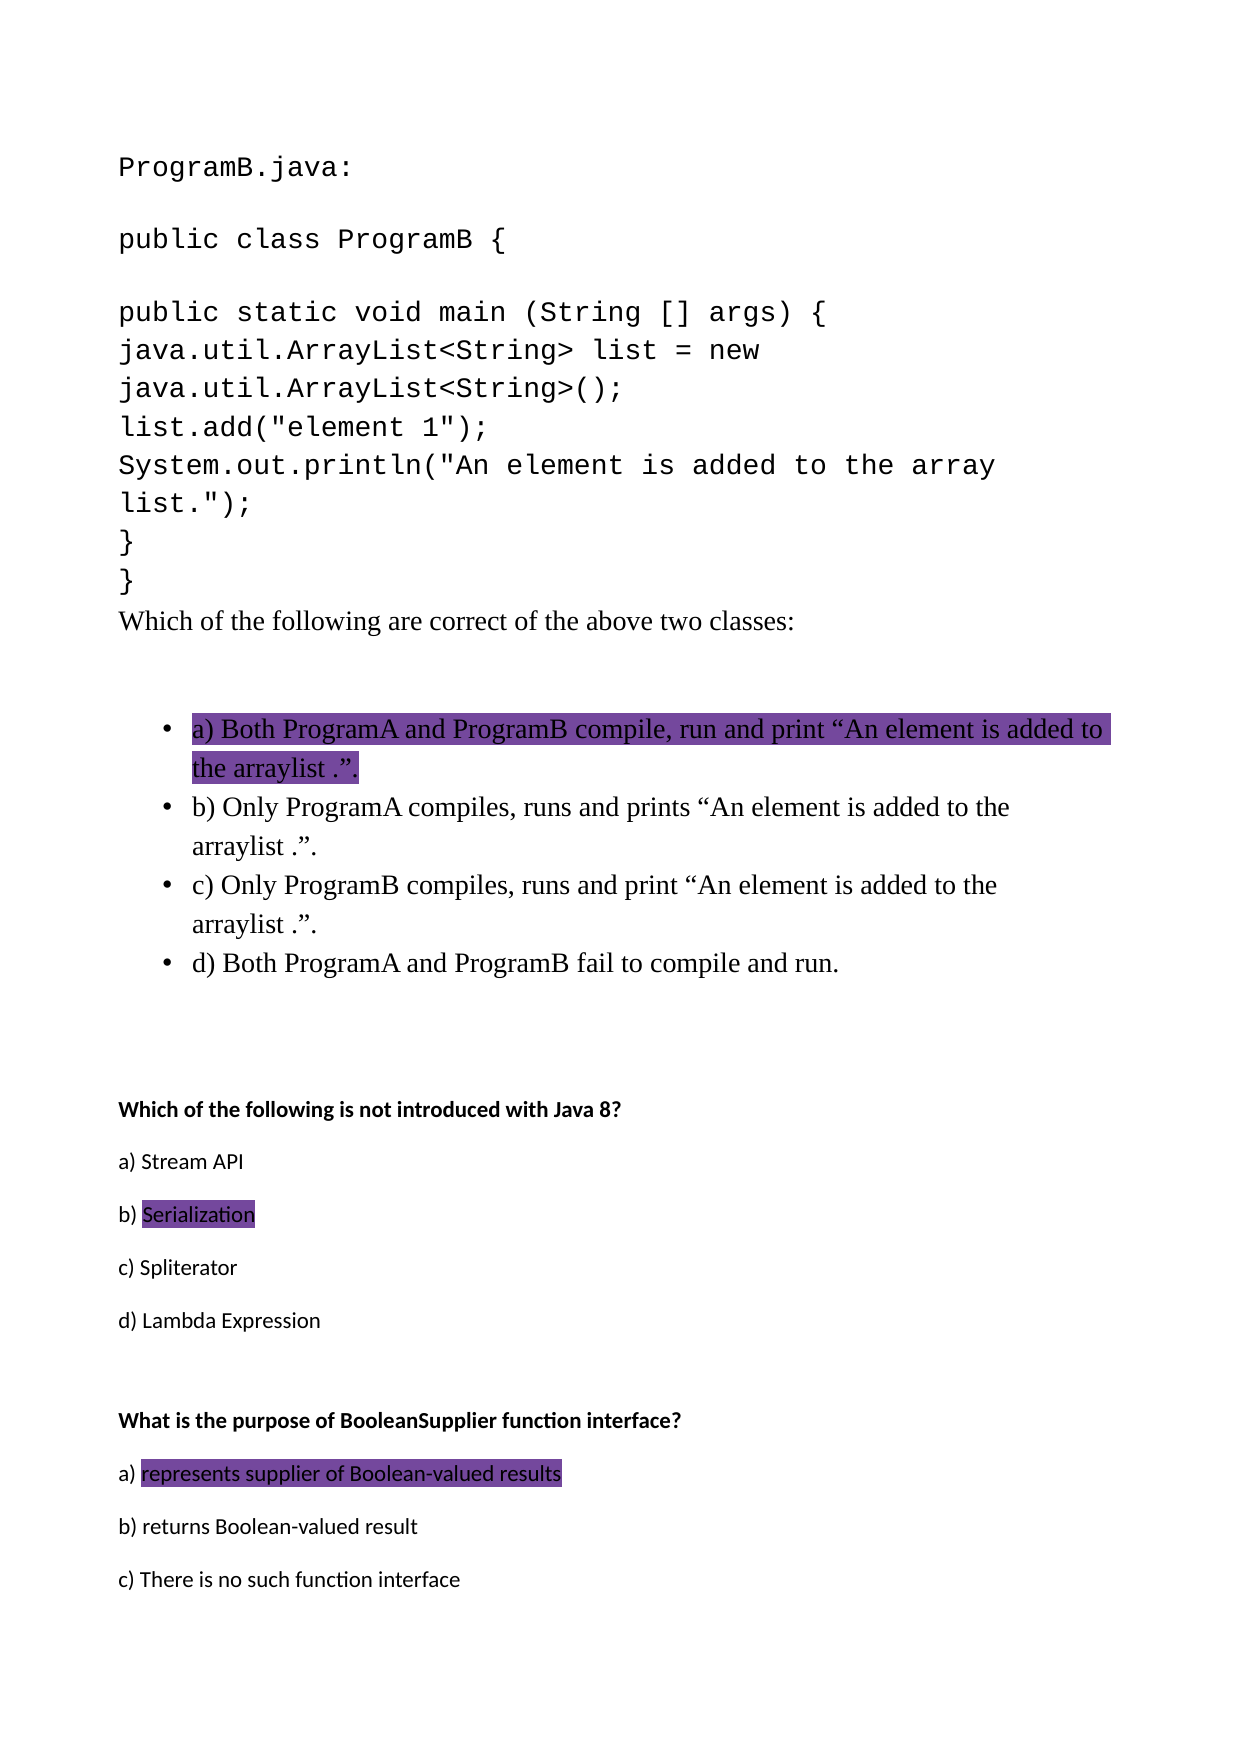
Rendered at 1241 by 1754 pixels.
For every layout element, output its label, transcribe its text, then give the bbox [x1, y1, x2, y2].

text a) Stream API [118, 1147, 1122, 1176]
list c) Only ProgramB compiles, runs and print “An element is added to the arraylist .”. [162, 868, 1122, 939]
text public static void main (String [] args) { [118, 298, 1122, 330]
text Which of the following are correct of the above two classes: [118, 604, 1122, 636]
text d) Lambda Expression [118, 1306, 1122, 1334]
text ProgramB.java: [118, 153, 1122, 184]
text public class ProgramB { [118, 225, 1122, 257]
list b) Only ProgramA compiles, runs and prints “An element is added to the arraylist .”. [162, 790, 1122, 862]
list a) Both ProgramA and ProgramB compile, run and print “An element is added to the arraylist .”. [162, 712, 1122, 784]
text c) There is no such function interface [118, 1565, 1122, 1593]
text b) returns Boolean-valued result [118, 1512, 1122, 1540]
text } [118, 566, 1122, 597]
text a) represents supplier of Boolean-valued results [118, 1459, 1122, 1487]
text Which of the following is not introduced with Java 8? [118, 1095, 1122, 1123]
text c) Spliterator [118, 1253, 1122, 1281]
text java.util.ArrayList<String> list = new java.util.ArrayList<String>(); [118, 336, 1122, 406]
text What is the purpose of BooleanSupplier function interface? [118, 1406, 1122, 1434]
text System.out.println("An element is added to the array list."); [118, 451, 1122, 521]
text b) Serialization [118, 1200, 1122, 1228]
text } [118, 527, 1122, 559]
text list.add("element 1"); [118, 413, 1122, 444]
list d) Both ProgramA and ProgramB fail to compile and run. [162, 946, 1122, 978]
